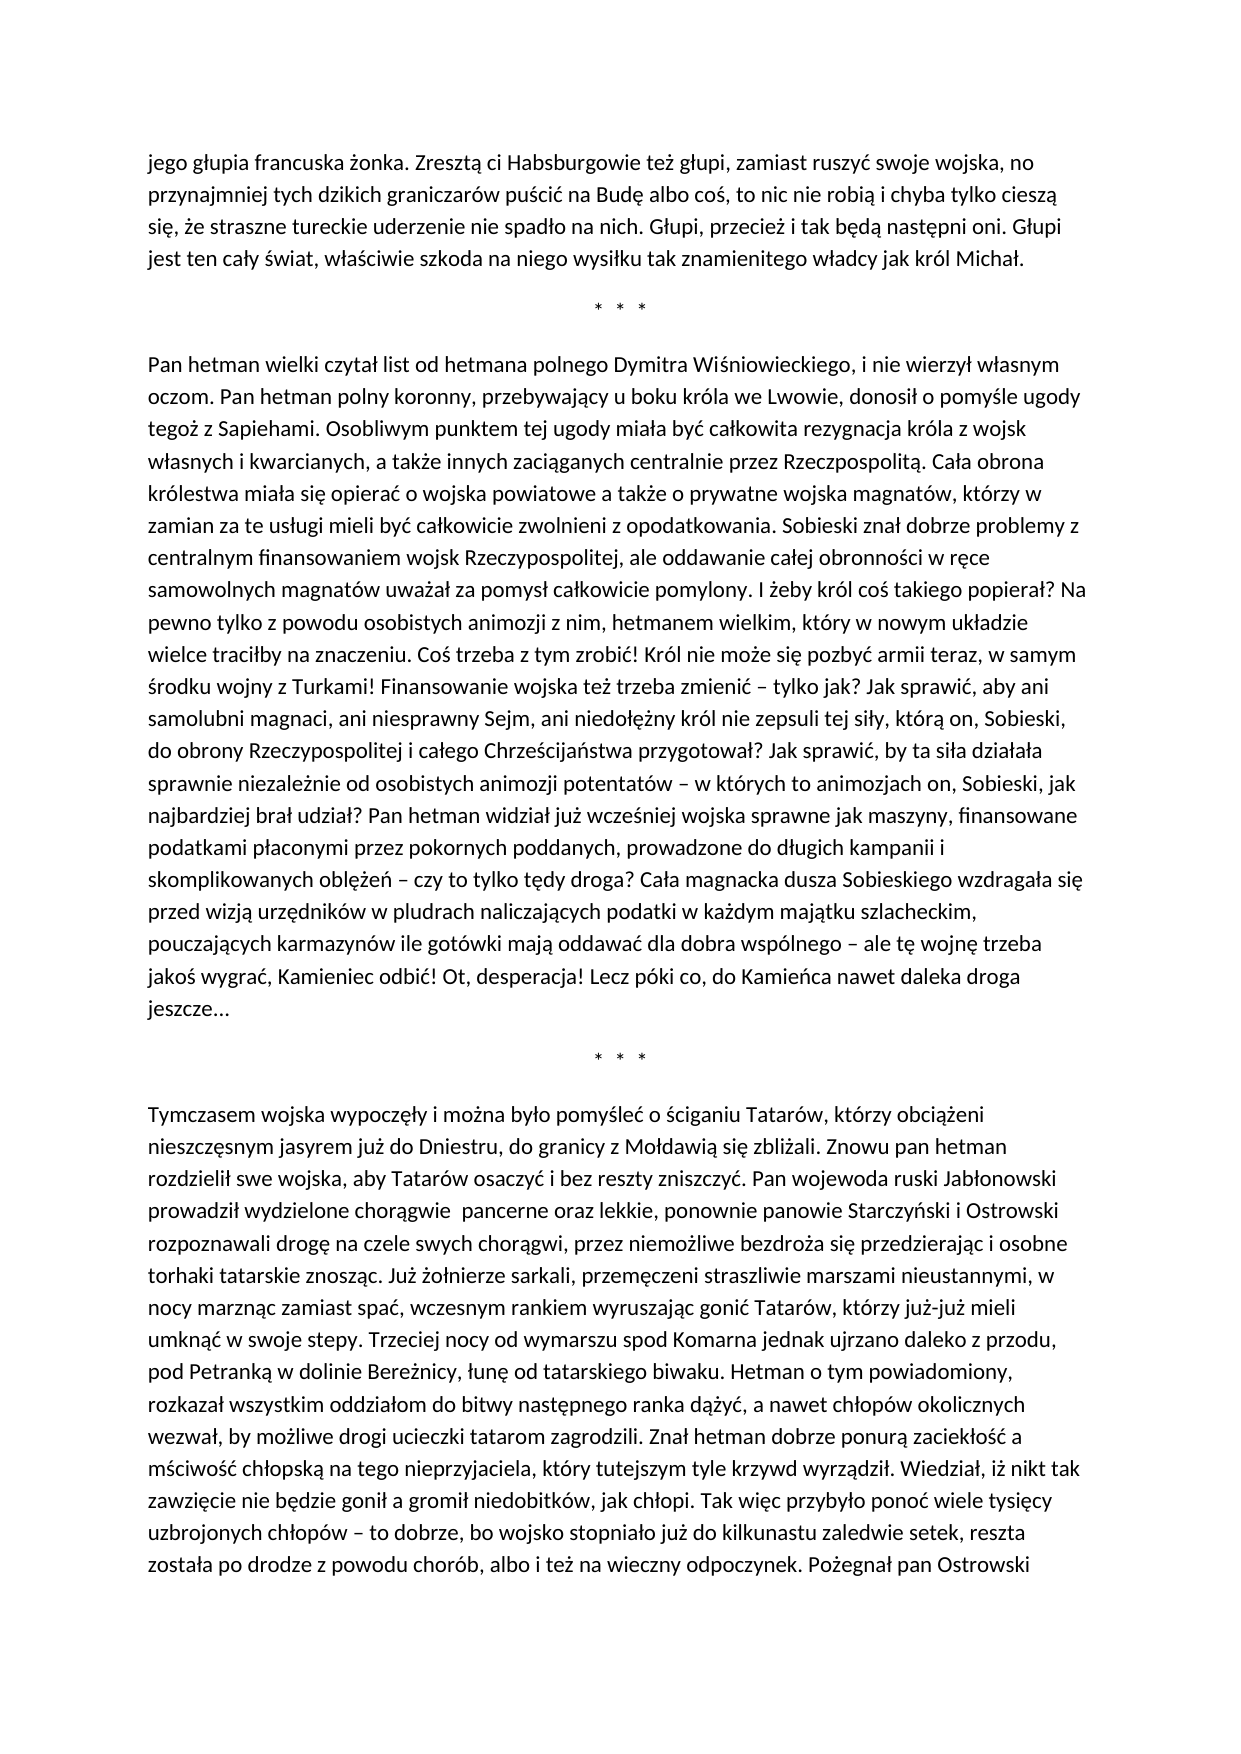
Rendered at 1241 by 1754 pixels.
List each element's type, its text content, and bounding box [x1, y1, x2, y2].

text jego głupia francuska żonka. Zresztą ci Habsburgowie też głupi, zamiast ruszyć swoje wojska, no przynajmniej tych dzikich graniczarów puścić na Budę albo coś, to nic nie robią i chyba tylko cieszą się, że straszne tureckie uderzenie nie spadło na nich. Głupi, przecież i tak będą następni oni. Głupi jest ten cały świat, właściwie szkoda na niego wysiłku tak znamienitego władcy jak król Michał. [148, 148, 1093, 272]
text * * * [148, 1047, 1093, 1075]
text * * * [148, 297, 1093, 325]
text Pan hetman wielki czytał list od hetmana polnego Dymitra Wiśniowieckiego, i nie wierzył własnym oczom. Pan hetman polny koronny, przebywający u boku króla we Lwowie, donosił o pomyśle ugody tegoż z Sapiehami. Osobliwym punktem tej ugody miała być całkowita rezygnacja króla z wojsk własnych i kwarcianych, a także innych zaciąganych centralnie przez Rzeczpospolitą. Cała obrona królestwa miała się opierać o wojska powiatowe a także o prywatne wojska magnatów, którzy w zamian za te usługi mieli być całkowicie zwolnieni z opodatkowania. Sobieski znał dobrze problemy z centralnym finansowaniem wojsk Rzeczypospolitej, ale oddawanie całej obronności w ręce samowolnych magnatów uważał za pomysł całkowicie pomylony. I żeby król coś takiego popierał? Na pewno tylko z powodu osobistych animozji z nim, hetmanem wielkim, który w nowym układzie wielce traciłby na znaczeniu. Coś trzeba z tym zrobić! Król nie może się pozbyć armii teraz, w samym środku wojny z Turkami! Finansowanie wojska też trzeba zmienić – tylko jak? Jak sprawić, aby ani samolubni magnaci, ani niesprawny Sejm, ani niedołężny król nie zepsuli tej siły, którą on, Sobieski, do obrony Rzeczypospolitej i całego Chrześcijaństwa przygotował? Jak sprawić, by ta siła działała sprawnie niezależnie od osobistych animozji potentatów – w których to animozjach on, Sobieski, jak najbardziej brał udział? Pan hetman widział już wcześniej wojska sprawne jak maszyny, finansowane podatkami płaconymi przez pokornych poddanych, prowadzone do długich kampanii i skomplikowanych oblężeń – czy to tylko tędy droga? Cała magnacka dusza Sobieskiego wzdragała się przed wizją urzędników w pludrach naliczających podatki w każdym majątku szlacheckim, pouczających karmazynów ile gotówki mają oddawać dla dobra wspólnego – ale tę wojnę trzeba jakoś wygrać, Kamieniec odbić! Ot, desperacja! Lecz póki co, do Kamieńca nawet daleka droga jeszcze... [148, 350, 1093, 1022]
text Tymczasem wojska wypoczęły i można było pomyśleć o ściganiu Tatarów, którzy obciążeni nieszczęsnym jasyrem już do Dniestru, do granicy z Mołdawią się zbliżali. Znowu pan hetman rozdzielił swe wojska, aby Tatarów osaczyć i bez reszty zniszczyć. Pan wojewoda ruski Jabłonowski prowadził wydzielone chorągwie pancerne oraz lekkie, ponownie panowie Starczyński i Ostrowski rozpoznawali drogę na czele swych chorągwi, przez niemożliwe bezdroża się przedzierając i osobne torhaki tatarskie znosząc. Już żołnierze sarkali, przemęczeni straszliwie marszami nieustannymi, w nocy marznąc zamiast spać, wczesnym rankiem wyruszając gonić Tatarów, którzy już-już mieli umknąć w swoje stepy. Trzeciej nocy od wymarszu spod Komarna jednak ujrzano daleko z przodu, pod Petranką w dolinie Bereżnicy, łunę od tatarskiego biwaku. Hetman o tym powiadomiony, rozkazał wszystkim oddziałom do bitwy następnego ranka dążyć, a nawet chłopów okolicznych wezwał, by możliwe drogi ucieczki tatarom zagrodzili. Znał hetman dobrze ponurą zaciekłość a mściwość chłopską na tego nieprzyjaciela, który tutejszym tyle krzywd wyrządził. Wiedział, iż nikt tak zawzięcie nie będzie gonił a gromił niedobitków, jak chłopi. Tak więc przybyło ponoć wiele tysięcy uzbrojonych chłopów – to dobrze, bo wojsko stopniało już do kilkunastu zaledwie setek, reszta została po drodze z powodu chorób, albo i też na wieczny odpoczynek. Pożegnał pan Ostrowski [148, 1100, 1093, 1579]
